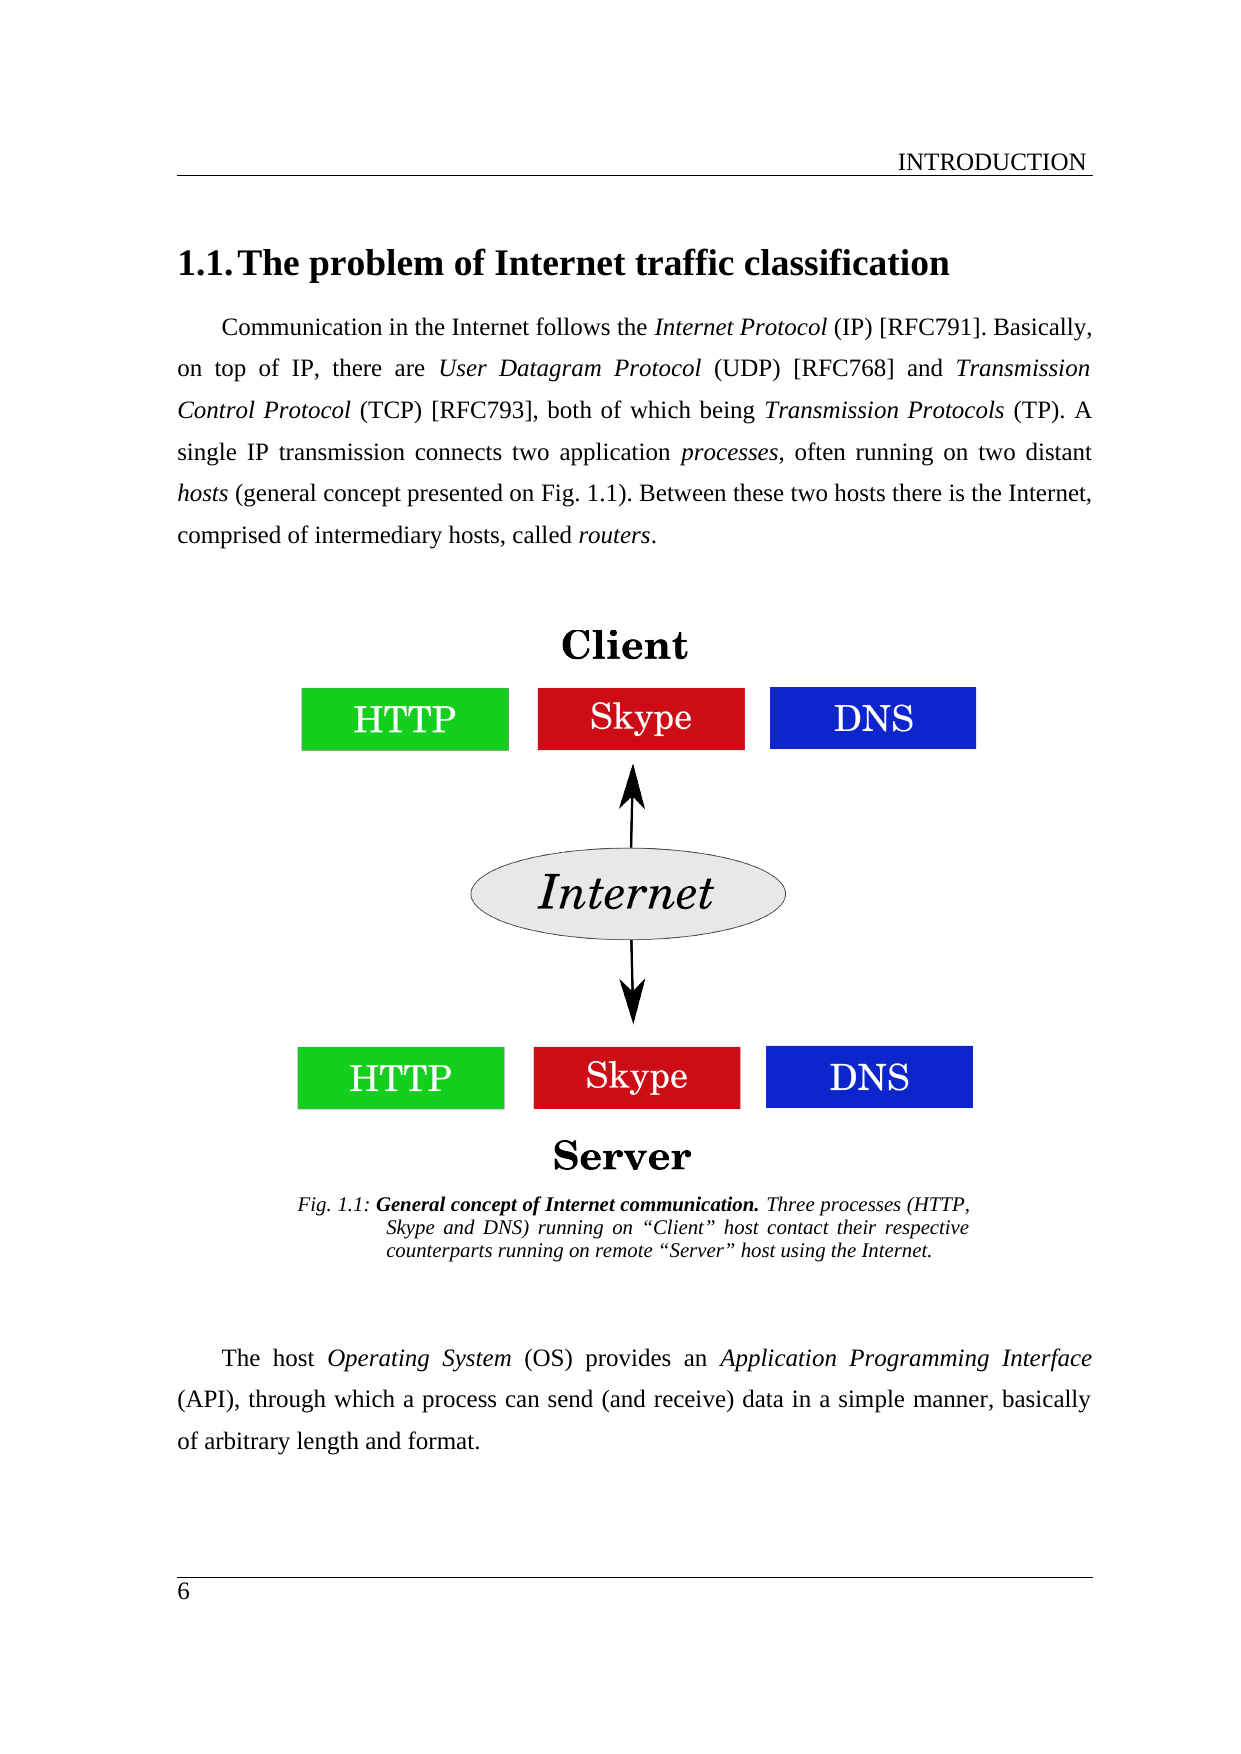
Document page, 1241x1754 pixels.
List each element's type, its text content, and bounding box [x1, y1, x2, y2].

picture [297, 630, 977, 1170]
subtitle The problem of Internet traffic classification [177, 242, 1093, 284]
text Fig. 1.1: General concept of Internet communication. Three processes (HTTP, Skype and DNS) running on “Client” host contact their respective counterparts running on remote “Server” host using the Internet. [297, 1193, 972, 1262]
text Communication in the Internet follows the Internet Protocol (IP) [RFC791]. Basically, on top of IP, there are User Datagram Protocol (UDP) [RFC768] and Transmission Control Protocol (TCP) [RFC793], both of which being Transmission Protocols (TP). A single IP transmission connects two application processes, often running on two distant hosts (general concept presented on Fig. 1.1). Between these two hosts there is the Internet, comprised of intermediary hosts, called routers. [177, 313, 1093, 548]
text The host Operating System (OS) provides an Application Programming Interface (API), through which a process can send (and receive) data in a simple manner, basically of arbitrary length and format. [177, 1344, 1093, 1455]
